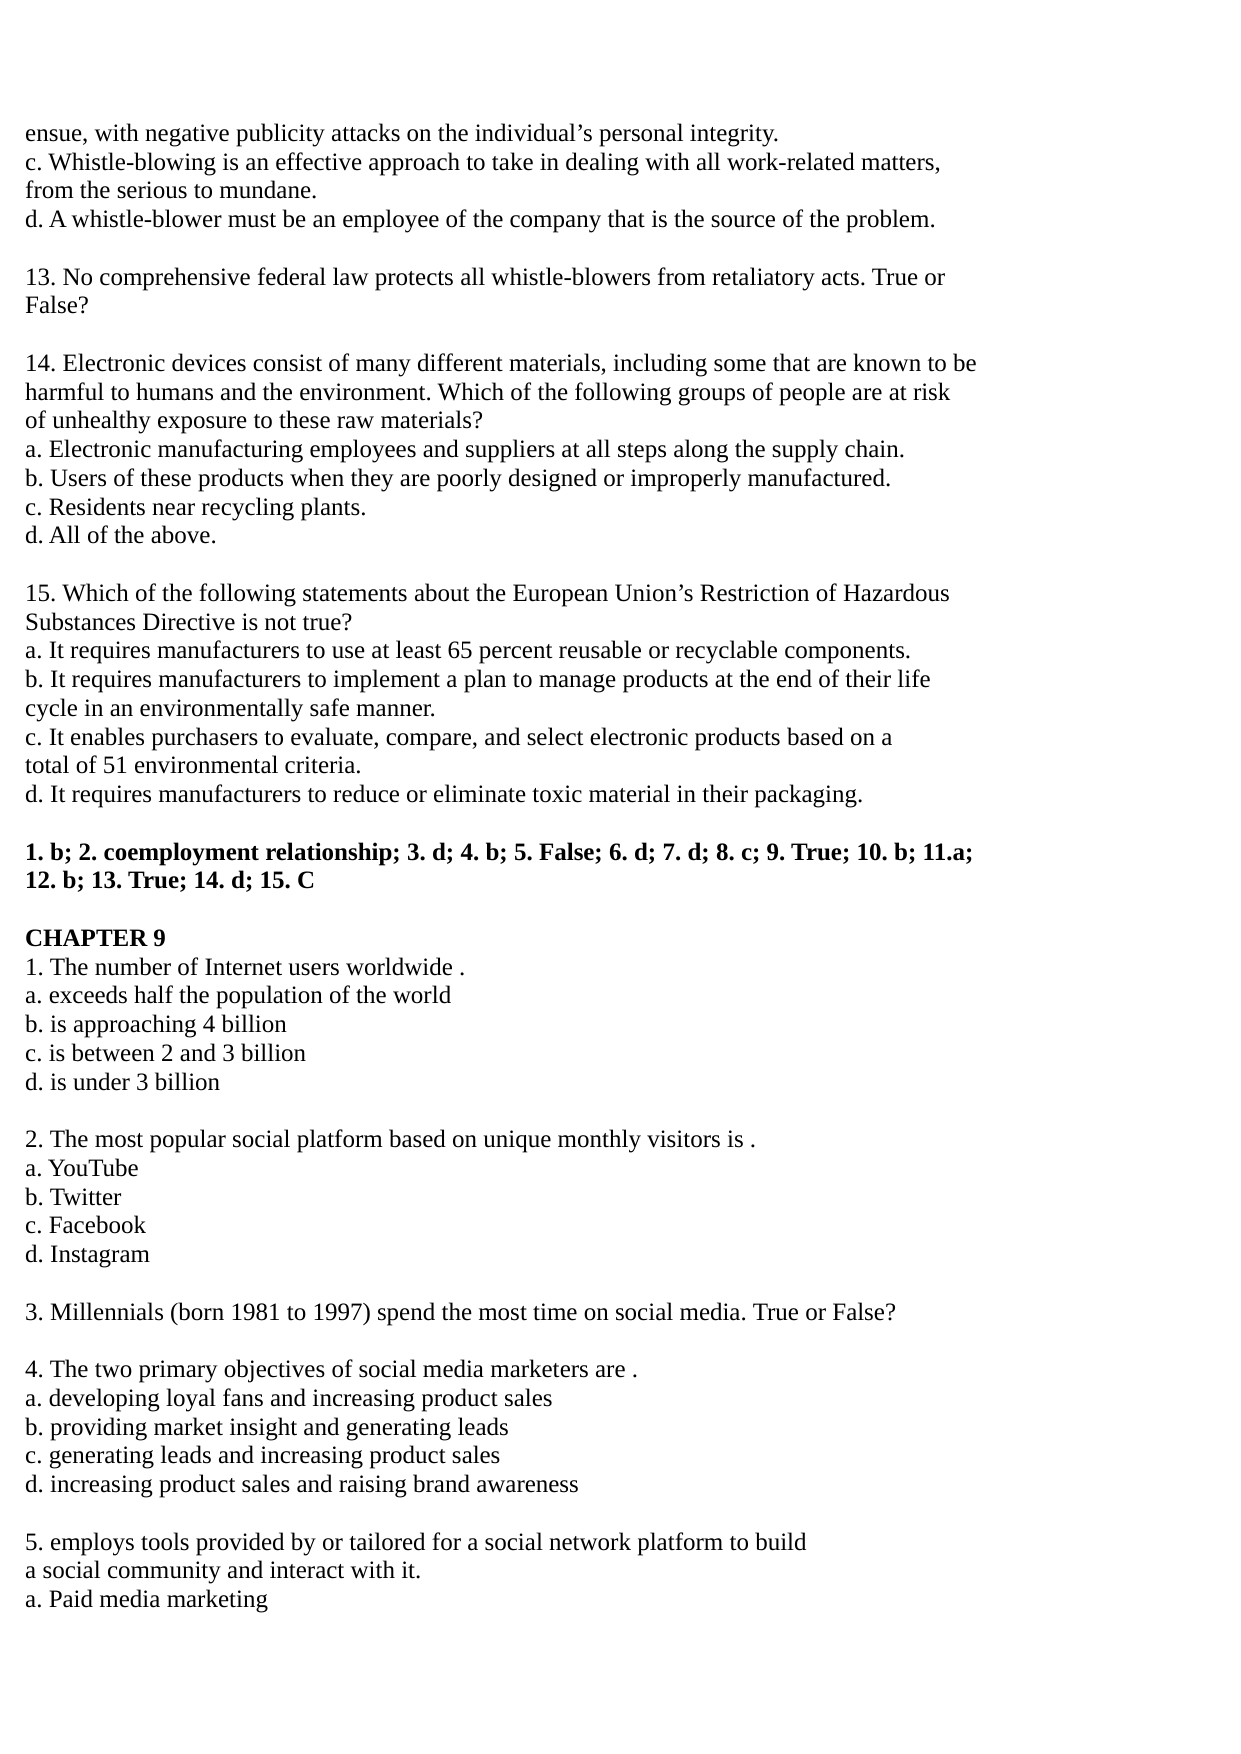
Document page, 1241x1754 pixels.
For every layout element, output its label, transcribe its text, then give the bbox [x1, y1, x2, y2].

text False? [25, 291, 1205, 319]
text 1. The number of Internet users worldwide . [25, 952, 1205, 981]
text d. increasing product sales and raising brand awareness [25, 1469, 1205, 1498]
text ensue, with negative publicity attacks on the individual’s personal integrity. [25, 118, 1205, 147]
text d. A whistle-blower must be an employee of the company that is the source of the problem. [25, 204, 1205, 233]
text a. Paid media marketing [25, 1584, 1205, 1613]
text b. Users of these products when they are poorly designed or improperly manufactured. [25, 463, 1205, 492]
text c. is between 2 and 3 billion [25, 1038, 1205, 1067]
text Substances Directive is not true? [25, 607, 1205, 636]
text a. It requires manufacturers to use at least 65 percent reusable or recyclable components. [25, 636, 1205, 664]
text b. providing market insight and generating leads [25, 1412, 1205, 1441]
text c. Facebook [25, 1211, 1205, 1239]
text a. YouTube [25, 1153, 1205, 1182]
text of unhealthy exposure to these raw materials? [25, 406, 1205, 434]
text harmful to humans and the environment. Which of the following groups of people are at risk [25, 377, 1205, 406]
text c. It enables purchasers to evaluate, compare, and select electronic products based on a [25, 722, 1205, 751]
text a social community and interact with it. [25, 1556, 1205, 1584]
text 5. employs tools provided by or tailored for a social network platform to build [25, 1527, 1205, 1556]
text a. exceeds half the population of the world [25, 981, 1205, 1009]
text 14. Electronic devices consist of many different materials, including some that are known to be [25, 348, 1205, 377]
text c. generating leads and increasing product sales [25, 1441, 1205, 1469]
text c. Whistle-blowing is an effective approach to take in dealing with all work-related matters, [25, 147, 1205, 176]
text d. It requires manufacturers to reduce or eliminate toxic material in their packaging. [25, 779, 1205, 808]
text b. It requires manufacturers to implement a plan to manage products at the end of their life [25, 664, 1205, 693]
text 2. The most popular social platform based on unique monthly visitors is . [25, 1124, 1205, 1153]
text d. is under 3 billion [25, 1067, 1205, 1096]
text b. is approaching 4 billion [25, 1009, 1205, 1038]
text c. Residents near recycling plants. [25, 492, 1205, 521]
text CHAPTER 9 [25, 923, 1205, 952]
text total of 51 environmental criteria. [25, 751, 1205, 779]
text from the serious to mundane. [25, 176, 1205, 204]
text 15. Which of the following statements about the European Union’s Restriction of Hazardous [25, 578, 1205, 607]
text 12. b; 13. True; 14. d; 15. C [25, 866, 1205, 894]
text 13. No comprehensive federal law protects all whistle-blowers from retaliatory acts. True or [25, 262, 1205, 291]
text cycle in an environmentally safe manner. [25, 693, 1205, 722]
text 1. b; 2. coemployment relationship; 3. d; 4. b; 5. False; 6. d; 7. d; 8. c; 9. True; 10. b; 11.a; [25, 837, 1205, 866]
text a. Electronic manufacturing employees and suppliers at all steps along the supply chain. [25, 434, 1205, 463]
text d. Instagram [25, 1239, 1205, 1268]
text b. Twitter [25, 1182, 1205, 1211]
text 4. The two primary objectives of social media marketers are . [25, 1354, 1205, 1383]
text a. developing loyal fans and increasing product sales [25, 1383, 1205, 1412]
text d. All of the above. [25, 521, 1205, 549]
text 3. Millennials (born 1981 to 1997) spend the most time on social media. True or False? [25, 1297, 1205, 1326]
